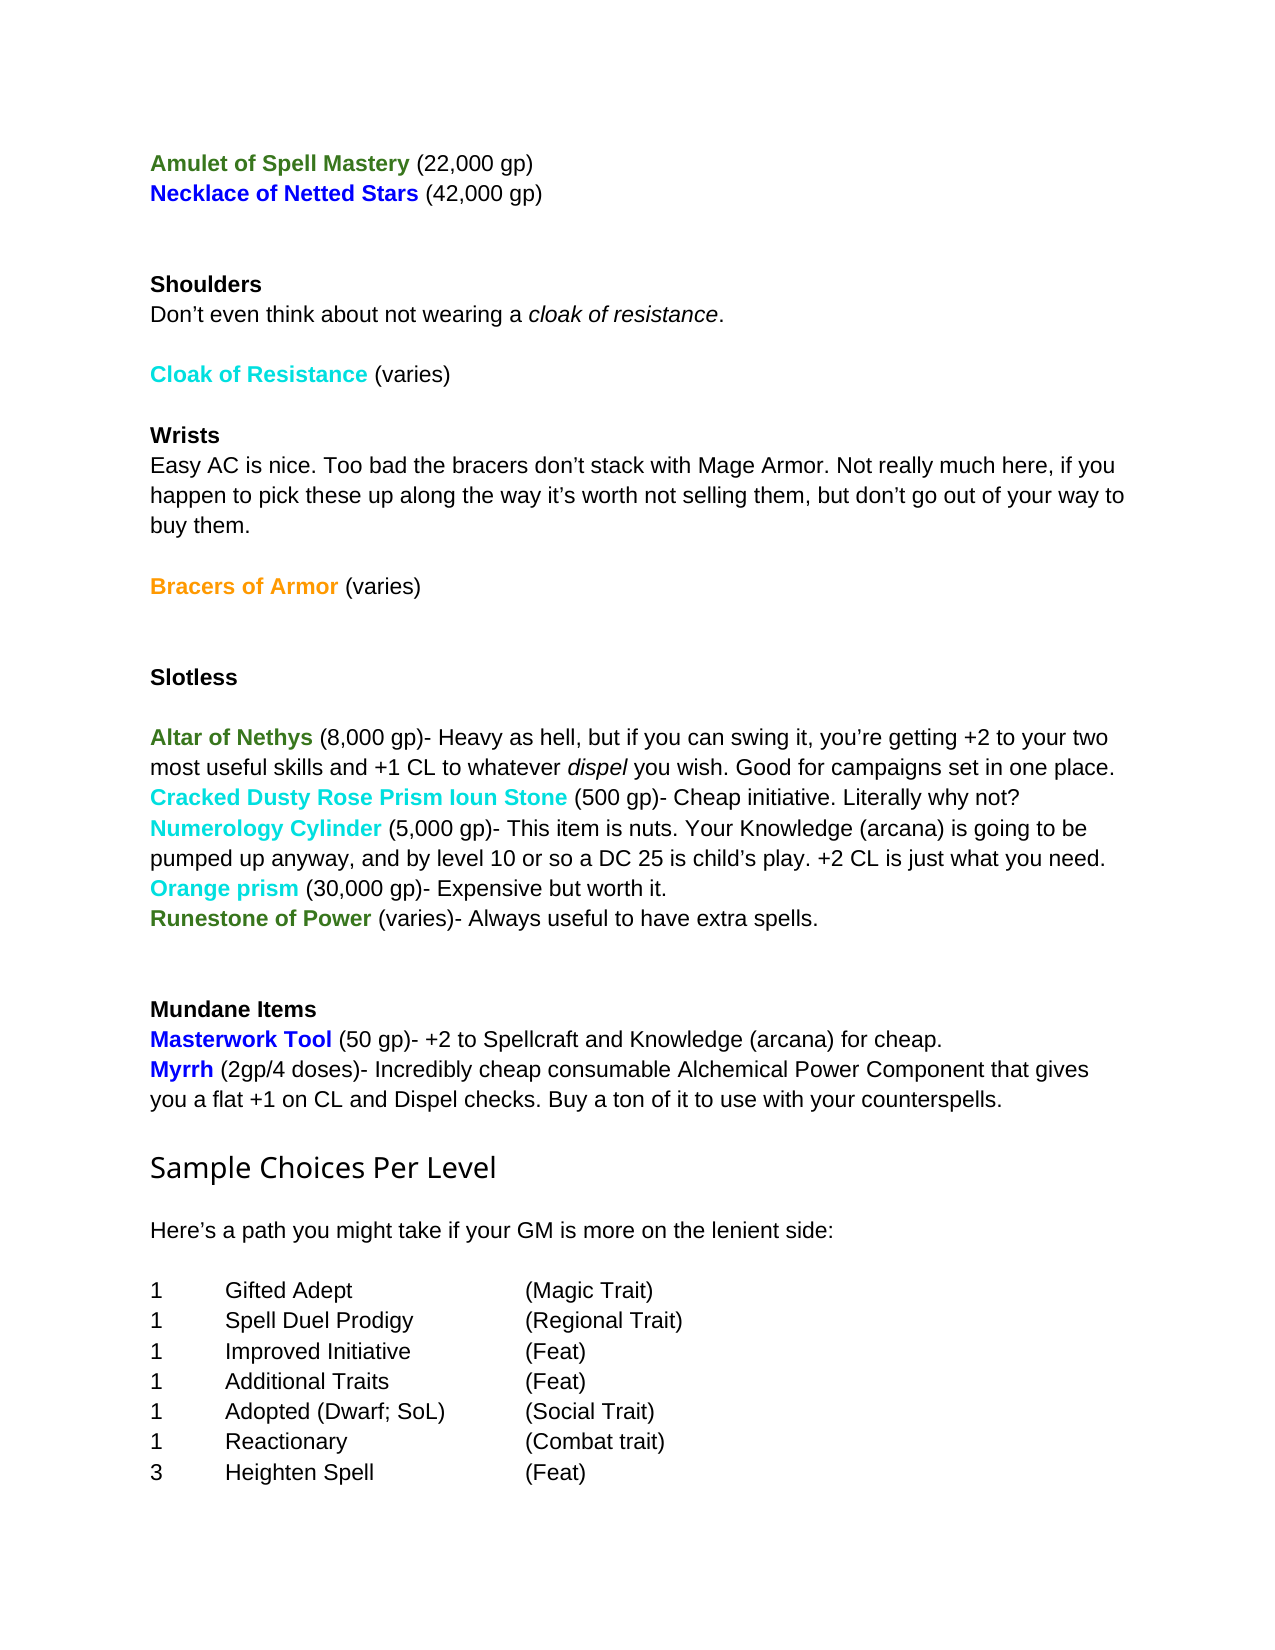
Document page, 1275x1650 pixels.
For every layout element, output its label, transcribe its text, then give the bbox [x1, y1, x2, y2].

text Shoulders [150, 271, 1125, 297]
text 3 Heighten Spell (Feat) [150, 1458, 1125, 1485]
text 1 Additional Traits (Feat) [150, 1368, 1125, 1394]
text Cloak of Resistance (varies) [150, 361, 1125, 388]
text 1 Improved Initiative (Feat) [150, 1338, 1125, 1364]
text Slotless [150, 663, 1125, 690]
text 1 Gifted Adept (Magic Trait) [150, 1277, 1125, 1303]
text Mundane Items [150, 996, 1125, 1022]
subtitle Sample Choices Per Level [150, 1147, 1125, 1187]
text Here’s a path you might take if your GM is more on the lenient side: [150, 1217, 1125, 1243]
text Amulet of Spell Mastery (22,000 gp) [150, 150, 1125, 176]
text Wrists [150, 422, 1125, 448]
text Necklace of Netted Stars (42,000 gp) [150, 180, 1125, 207]
text Bracers of Armor (varies) [150, 573, 1125, 599]
text Orange prism (30,000 gp)- Expensive but worth it. [150, 875, 1125, 901]
text Cracked Dusty Rose Prism Ioun Stone (500 gp)- Cheap initiative. Literally why not? [150, 784, 1125, 811]
text Easy AC is nice. Too bad the bracers don’t stack with Mage Armor. Not really much here, if you happen to pick these up along the way it’s worth not selling them, but don’t go out of your way to buy them. [150, 452, 1125, 539]
text Altar of Nethys (8,000 gp)- Heavy as hell, but if you can swing it, you’re getting +2 to your two most useful skills and +1 CL to whatever dispel you wish. Good for campaigns set in one place. [150, 724, 1125, 781]
text Masterwork Tool (50 gp)- +2 to Spellcraft and Knowledge (arcana) for cheap. [150, 1026, 1125, 1052]
text 1 Reactionary (Combat trait) [150, 1428, 1125, 1454]
text Runestone of Power (varies)- Always useful to have extra spells. [150, 905, 1125, 932]
text 1 Spell Duel Prodigy (Regional Trait) [150, 1307, 1125, 1334]
text 1 Adopted (Dwarf; SoL) (Social Trait) [150, 1398, 1125, 1424]
text Numerology Cylinder (5,000 gp)- This item is nuts. Your Knowledge (arcana) is going to be pumped up anyway, and by level 10 or so a DC 25 is child’s play. +2 CL is just what you need. [150, 814, 1125, 871]
text Myrrh (2gp/4 doses)- Incredibly cheap consumable Alchemical Power Component that gives you a flat +1 on CL and Dispel checks. Buy a ton of it to use with your counterspells. [150, 1056, 1125, 1113]
text Don’t even think about not wearing a cloak of resistance. [150, 301, 1125, 327]
